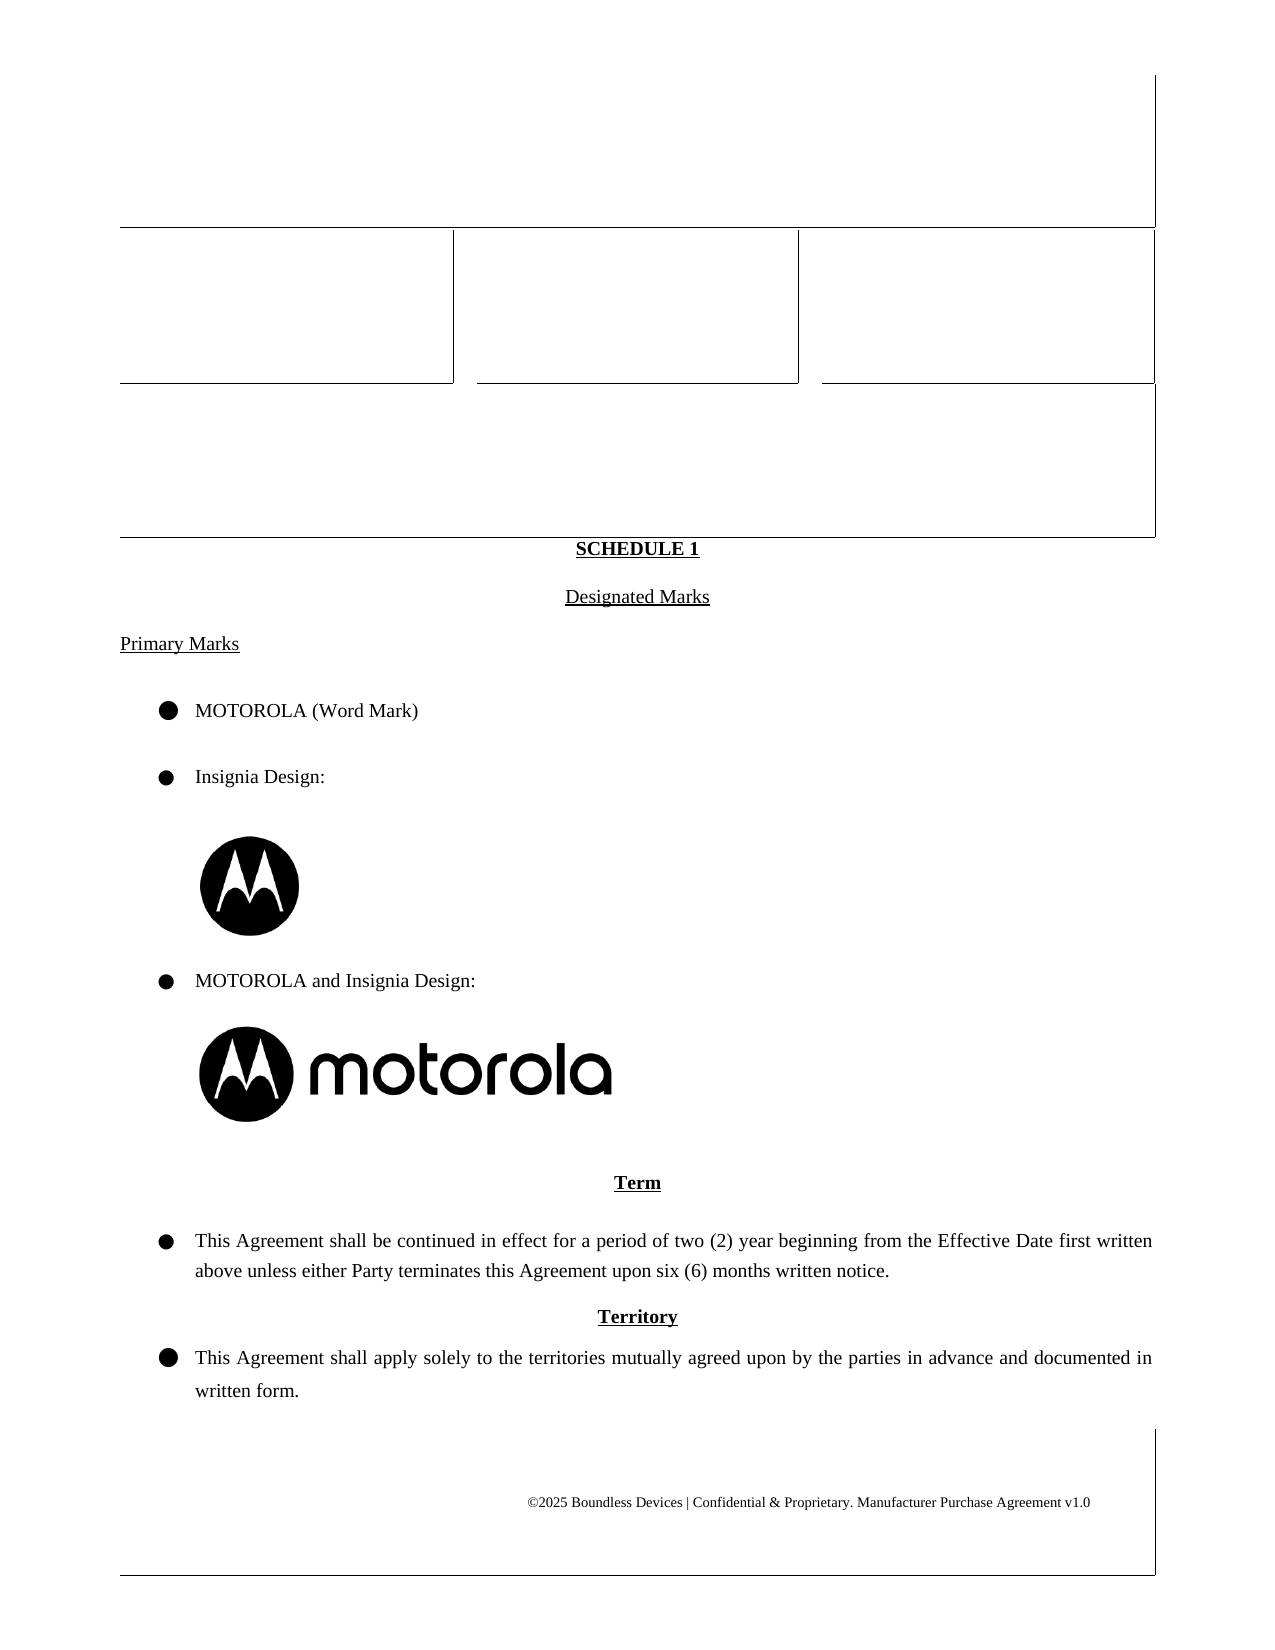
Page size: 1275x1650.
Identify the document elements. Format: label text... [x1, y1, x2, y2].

text SCHEDULE 1 [120, 537, 1155, 559]
text Designated Marks [120, 584, 1155, 607]
list This Agreement shall apply solely to the territories mutually agreed upon by the parties in advance and documented in written form. [157, 1328, 1155, 1402]
list MOTOROLA (Word Mark) [157, 680, 1155, 731]
list Insignia Design: [157, 754, 1155, 795]
list This Agreement shall be continued in effect for a period of two (2) year beginning from the Effective Date first written above unless either Party terminates this Agreement upon six (6) months written notice. [157, 1218, 1155, 1282]
text Term [120, 1171, 1155, 1193]
list MOTOROLA and Insignia Design: [157, 958, 1155, 998]
text Primary Marks [120, 632, 1155, 655]
text Territory [120, 1305, 1155, 1328]
